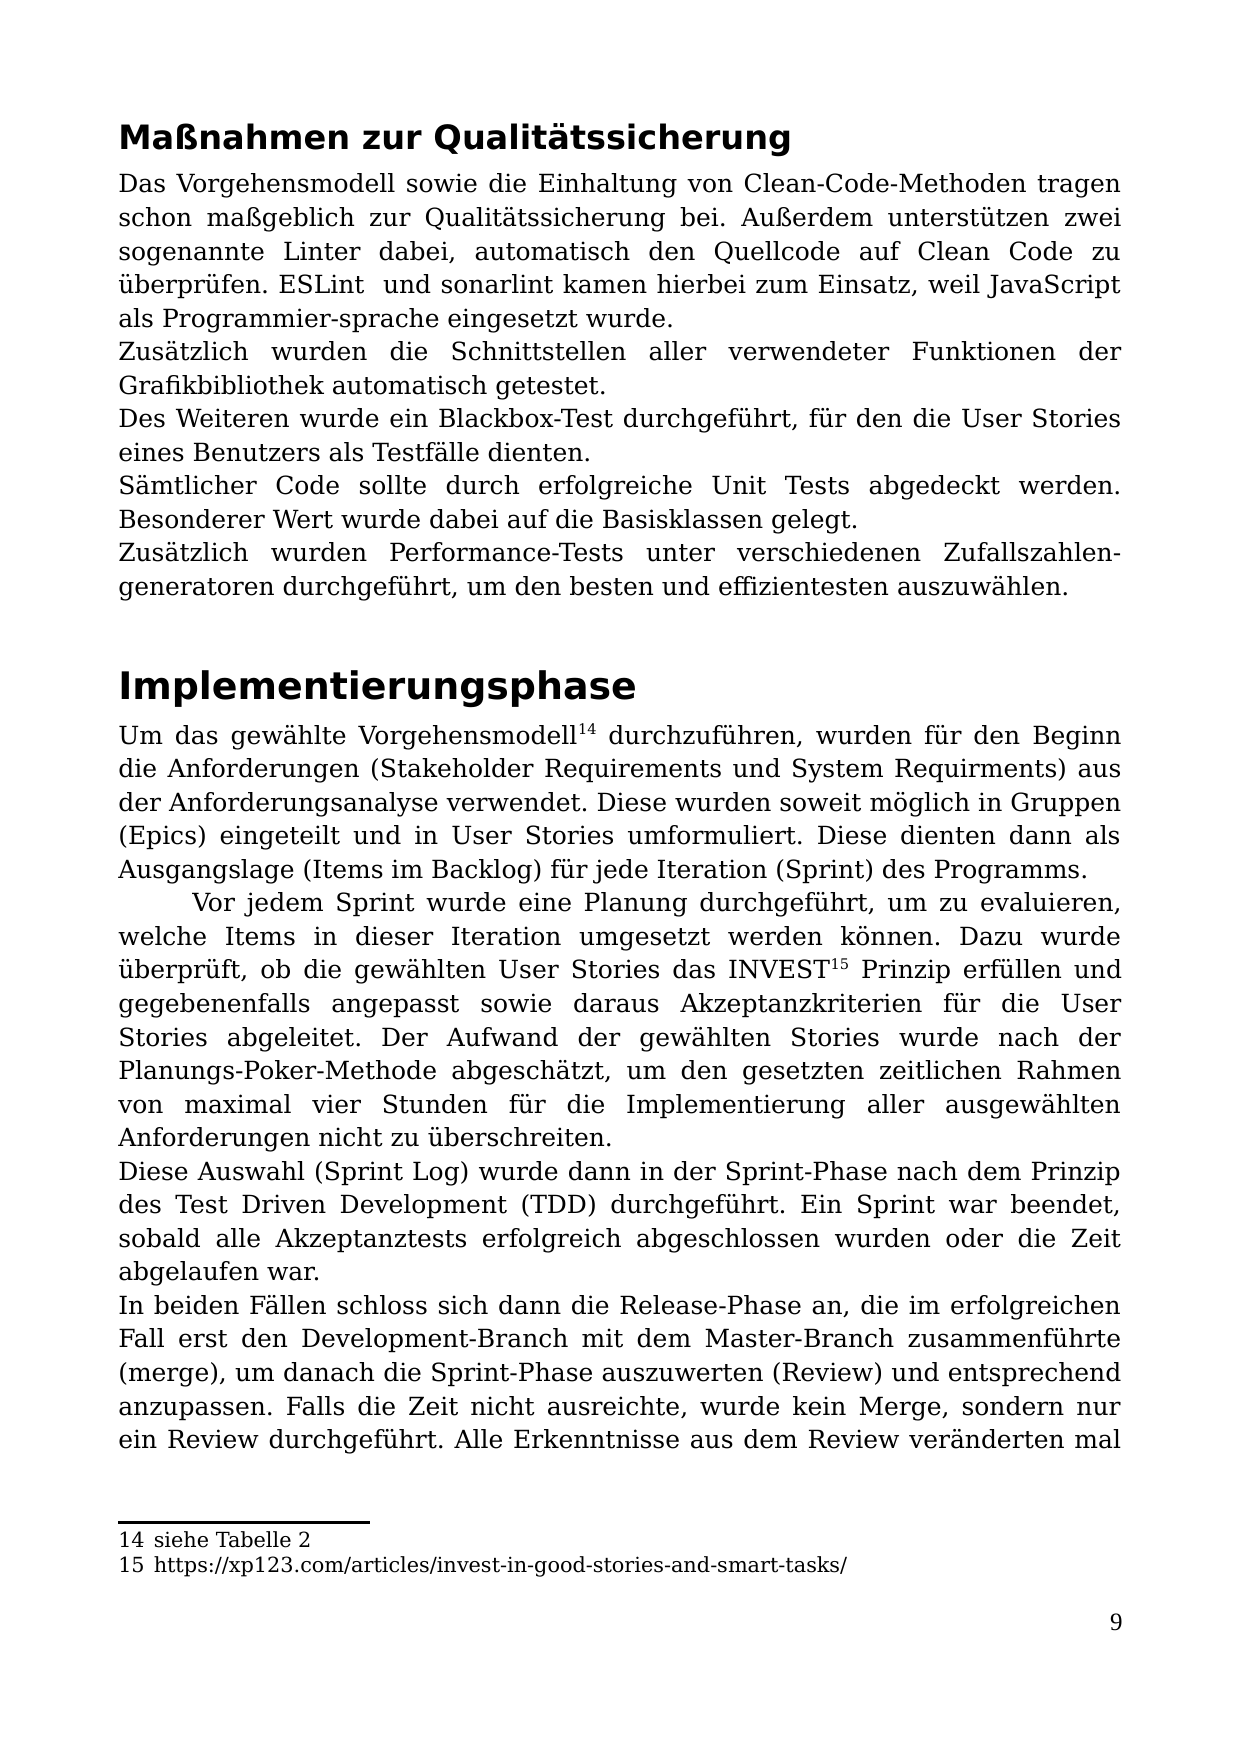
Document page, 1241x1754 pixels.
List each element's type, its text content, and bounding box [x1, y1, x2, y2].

text siehe Tabelle 2 [118, 1528, 1122, 1553]
text In beiden Fällen schloss sich dann die Release-Phase an, die im erfolgreichen Fall erst den Development-Branch mit dem Master-Branch zusammenführte (merge), um danach die Sprint-Phase auszuwerten (Review) und entsprechend anzupassen. Falls die Zeit nicht ausreichte, wurde kein Merge, sondern nur ein Review durchgeführt. Alle Erkenntnisse aus dem Review veränderten mal [118, 1291, 1122, 1454]
subtitle Maßnahmen zur Qualitätssicherung [118, 118, 1122, 157]
text Das Vorgehensmodell sowie die Einhaltung von Clean-Code-Methoden tragen schon maßgeblich zur Qualitätssicherung bei. Außerdem unterstützen zwei sogenannte Linter dabei, automatisch den Quellcode auf Clean Code zu überprüfen. ESLint und sonarlint kamen hierbei zum Einsatz, weil JavaScript als Programmier-sprache eingesetzt wurde. [118, 170, 1122, 333]
text Diese Auswahl (Sprint Log) wurde dann in der Sprint-Phase nach dem Prinzip des Test Driven Development (TDD) durchgeführt. Ein Sprint war beendet, sobald alle Akzeptanztests erfolgreich abgeschlossen wurden oder die Zeit abgelaufen war. [118, 1157, 1122, 1287]
text Zusätzlich wurden Performance-Tests unter verschiedenen Zufallszahlen-generatoren durchgeführt, um den besten und effizientesten auszuwählen. [118, 539, 1122, 601]
text https://xp123.com/articles/invest-in-good-stories-and-smart-tasks/ [118, 1553, 1122, 1577]
text Vor jedem Sprint wurde eine Planung durchgeführt, um zu evaluieren, welche Items in dieser Iteration umgesetzt werden können. Dazu wurde überprüft, ob die gewählten User Stories das INVEST Prinzip erfüllen und gegebenenfalls angepasst sowie daraus Akzeptanzkriterien für die User Stories abgeleitet. Der Aufwand der gewählten Stories wurde nach der Planungs-Poker-Methode abgeschätzt, um den gesetzten zeitlichen Rahmen von maximal vier Stunden für die Implementierung aller ausgewählten Anforderungen nicht zu überschreiten. [118, 889, 1122, 1153]
text Sämtlicher Code sollte durch erfolgreiche Unit Tests abgedeckt werden. Besonderer Wert wurde dabei auf die Basisklassen gelegt. [118, 472, 1122, 534]
text Des Weiteren wurde ein Blackbox-Test durchgeführt, für den die User Stories eines Benutzers als Testfälle dienten. [118, 404, 1122, 467]
subtitle Implementierungsphase [118, 664, 1122, 708]
text Um das gewählte Vorgehensmodell durchzuführen, wurden für den Beginn die Anforderungen (Stakeholder Requirements und System Requirments) aus der Anforderungsanalyse verwendet. Diese wurden soweit möglich in Gruppen (Epics) eingeteilt und in User Stories umformuliert. Diese dienten dann als Ausgangslage (Items im Backlog) für jede Iteration (Sprint) des Programms. [118, 721, 1122, 884]
text Zusätzlich wurden die Schnittstellen aller verwendeter Funktionen der Grafikbibliothek automatisch getestet. [118, 337, 1122, 400]
